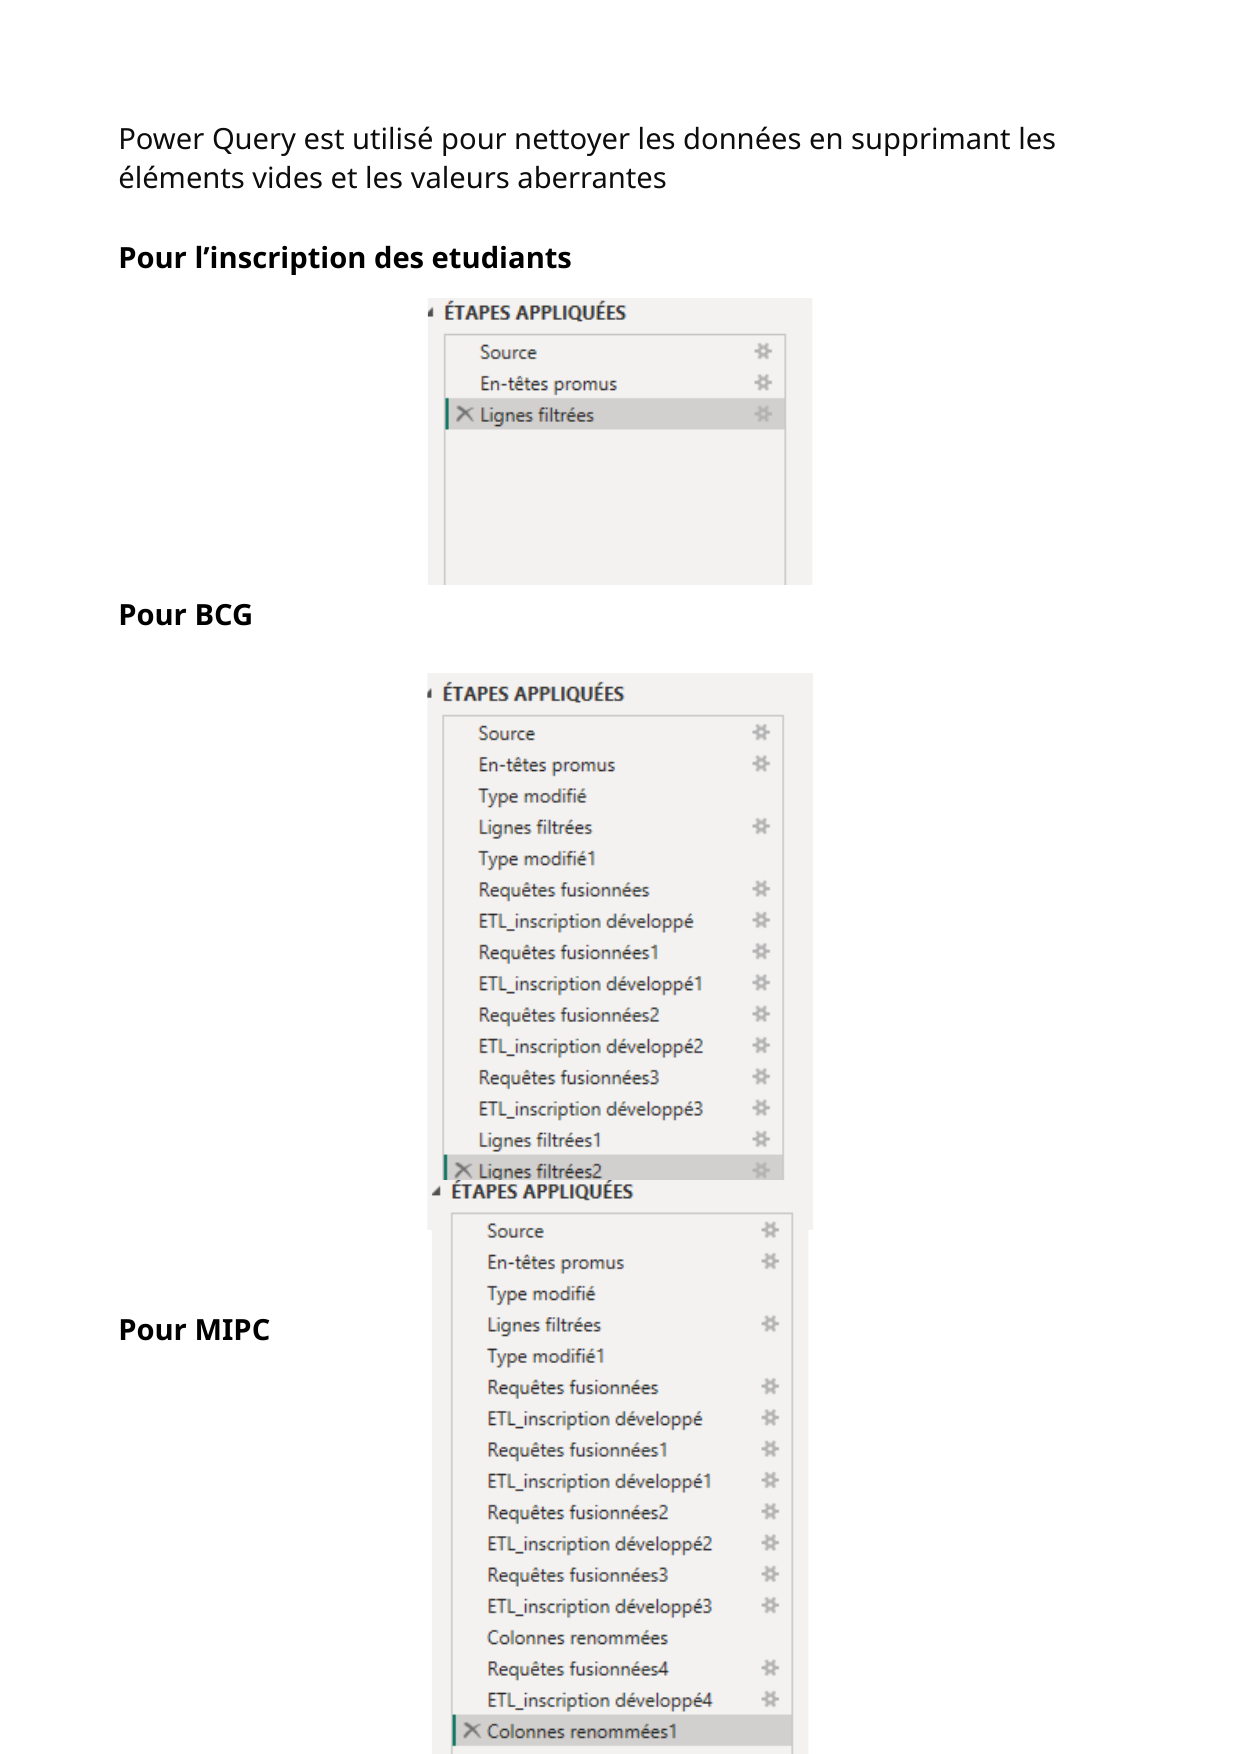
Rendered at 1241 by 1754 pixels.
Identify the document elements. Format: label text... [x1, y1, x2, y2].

text Power Query est utilisé pour nettoyer les données en supprimant les éléments vides et les valeurs aberrantes [118, 118, 1122, 197]
text Pour l’inscription des etudiants [118, 237, 1122, 277]
text Pour MIPC [118, 1309, 431, 1348]
picture [427, 298, 813, 585]
text [809, 1309, 1122, 1348]
picture [427, 673, 814, 1754]
text Pour BCG [118, 594, 1122, 634]
